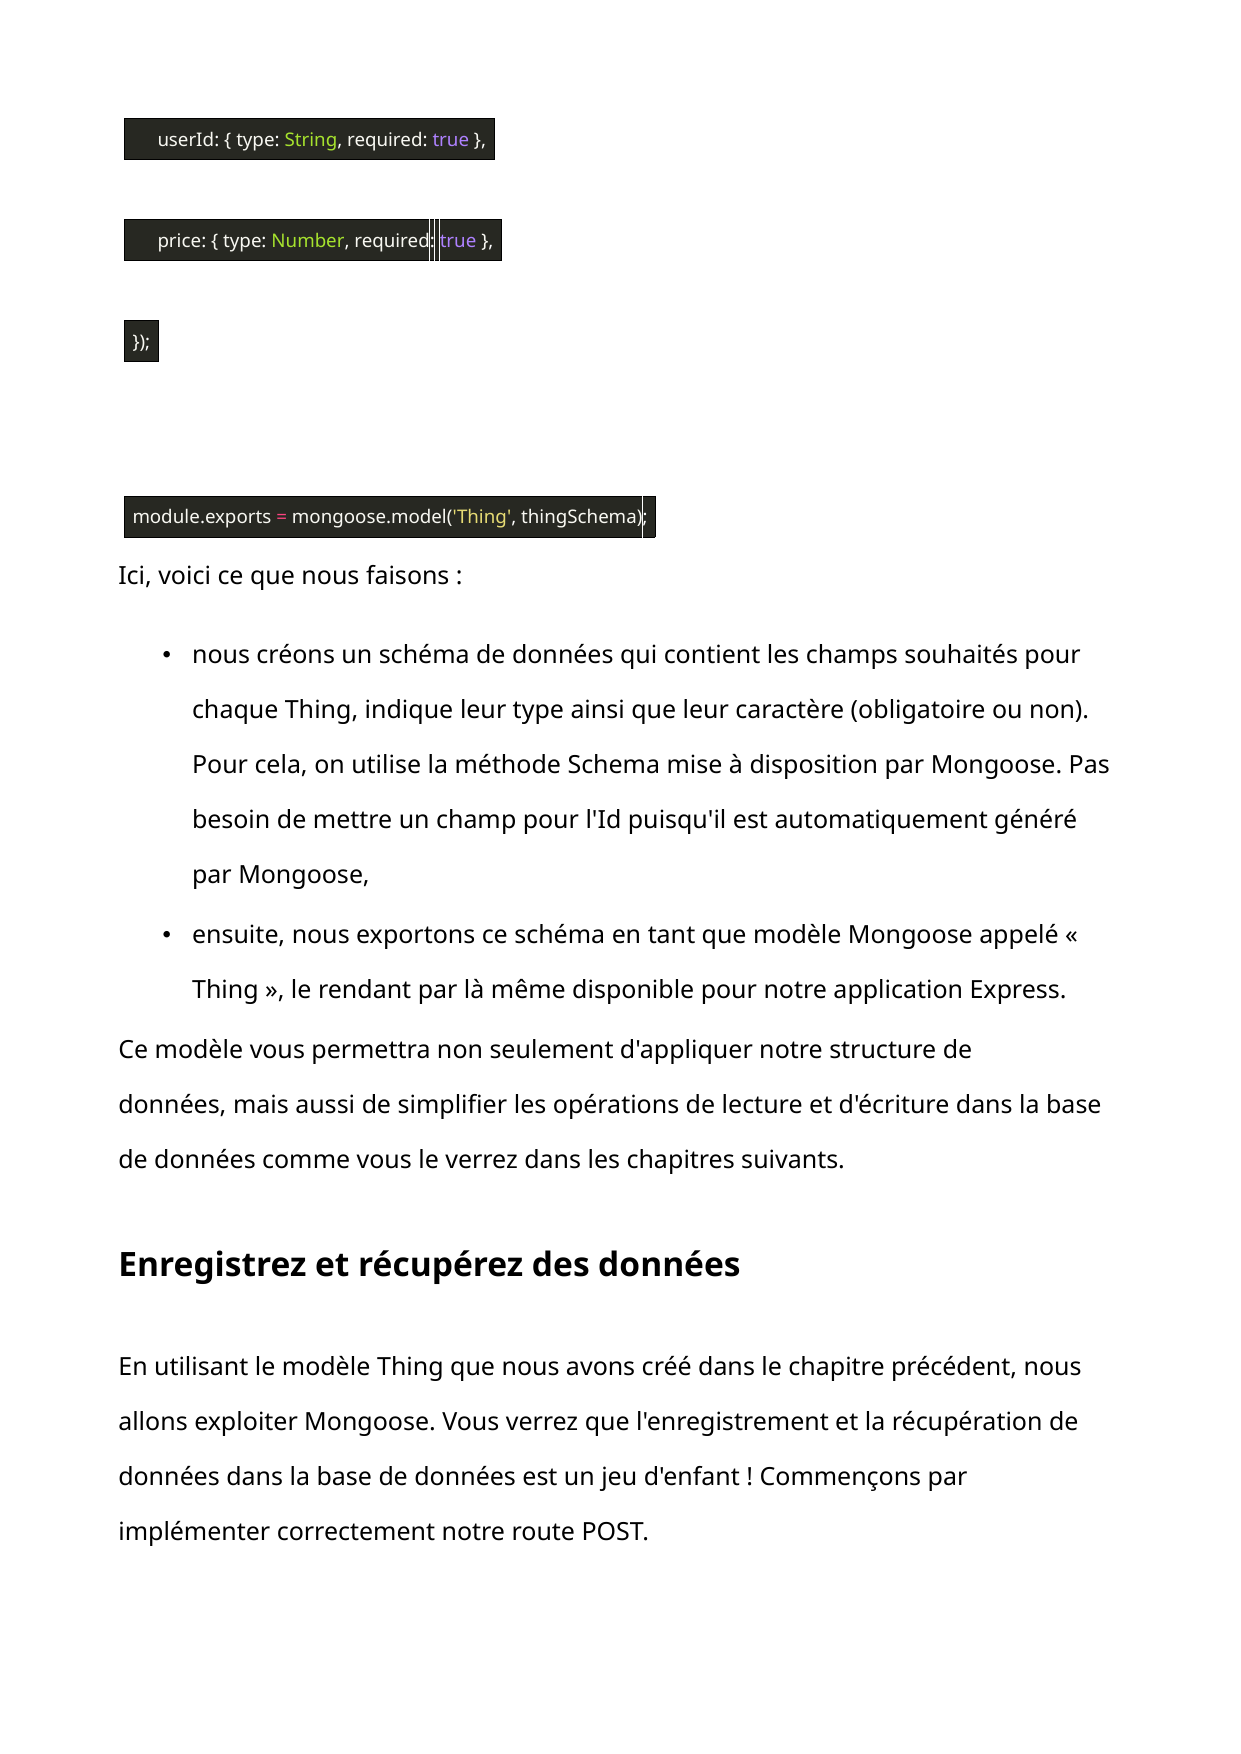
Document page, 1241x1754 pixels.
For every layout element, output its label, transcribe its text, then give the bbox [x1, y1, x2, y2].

text En utilisant le modèle Thing que nous avons créé dans le chapitre précédent, nous allons exploiter Mongoose. Vous verrez que l'enregistrement et la récupération de données dans la base de données est un jeu d'enfant ! Commençons par implémenter correctement notre route POST. [118, 1348, 1122, 1548]
subtitle Enregistrez et récupérez des données [118, 1241, 1122, 1287]
list nous créons un schéma de données qui contient les champs souhaités pour chaque Thing, indique leur type ainsi que leur caractère (obligatoire ou non). Pour cela, on utilise la méthode Schema mise à disposition par Mongoose. Pas besoin de mettre un champ pour l'Id puisqu'il est automatiquement généré par Mongoose, [162, 636, 1122, 891]
text [495, 118, 1111, 159]
list ensuite, nous exportons ce schéma en tant que modèle Mongoose appelé « Thing », le rendant par là même disponible pour notre application Express. [162, 916, 1122, 1006]
text [502, 219, 1111, 261]
text userId: { type: String, required: true }, [125, 119, 494, 159]
text Ce modèle vous permettra non seulement d'appliquer notre structure de données, mais aussi de simplifier les opérations de lecture et d'écriture dans la base de données comme vous le verrez dans les chapitres suivants. [118, 1031, 1122, 1176]
text [656, 496, 1111, 537]
text Ici, voici ce que nous faisons : [118, 558, 1122, 592]
text }); [125, 321, 158, 361]
text module.exports = mongoose.model('Thing', thingSchema); [125, 497, 655, 537]
text price: { type: Number, required: true }, [125, 220, 501, 260]
text [159, 320, 1111, 362]
